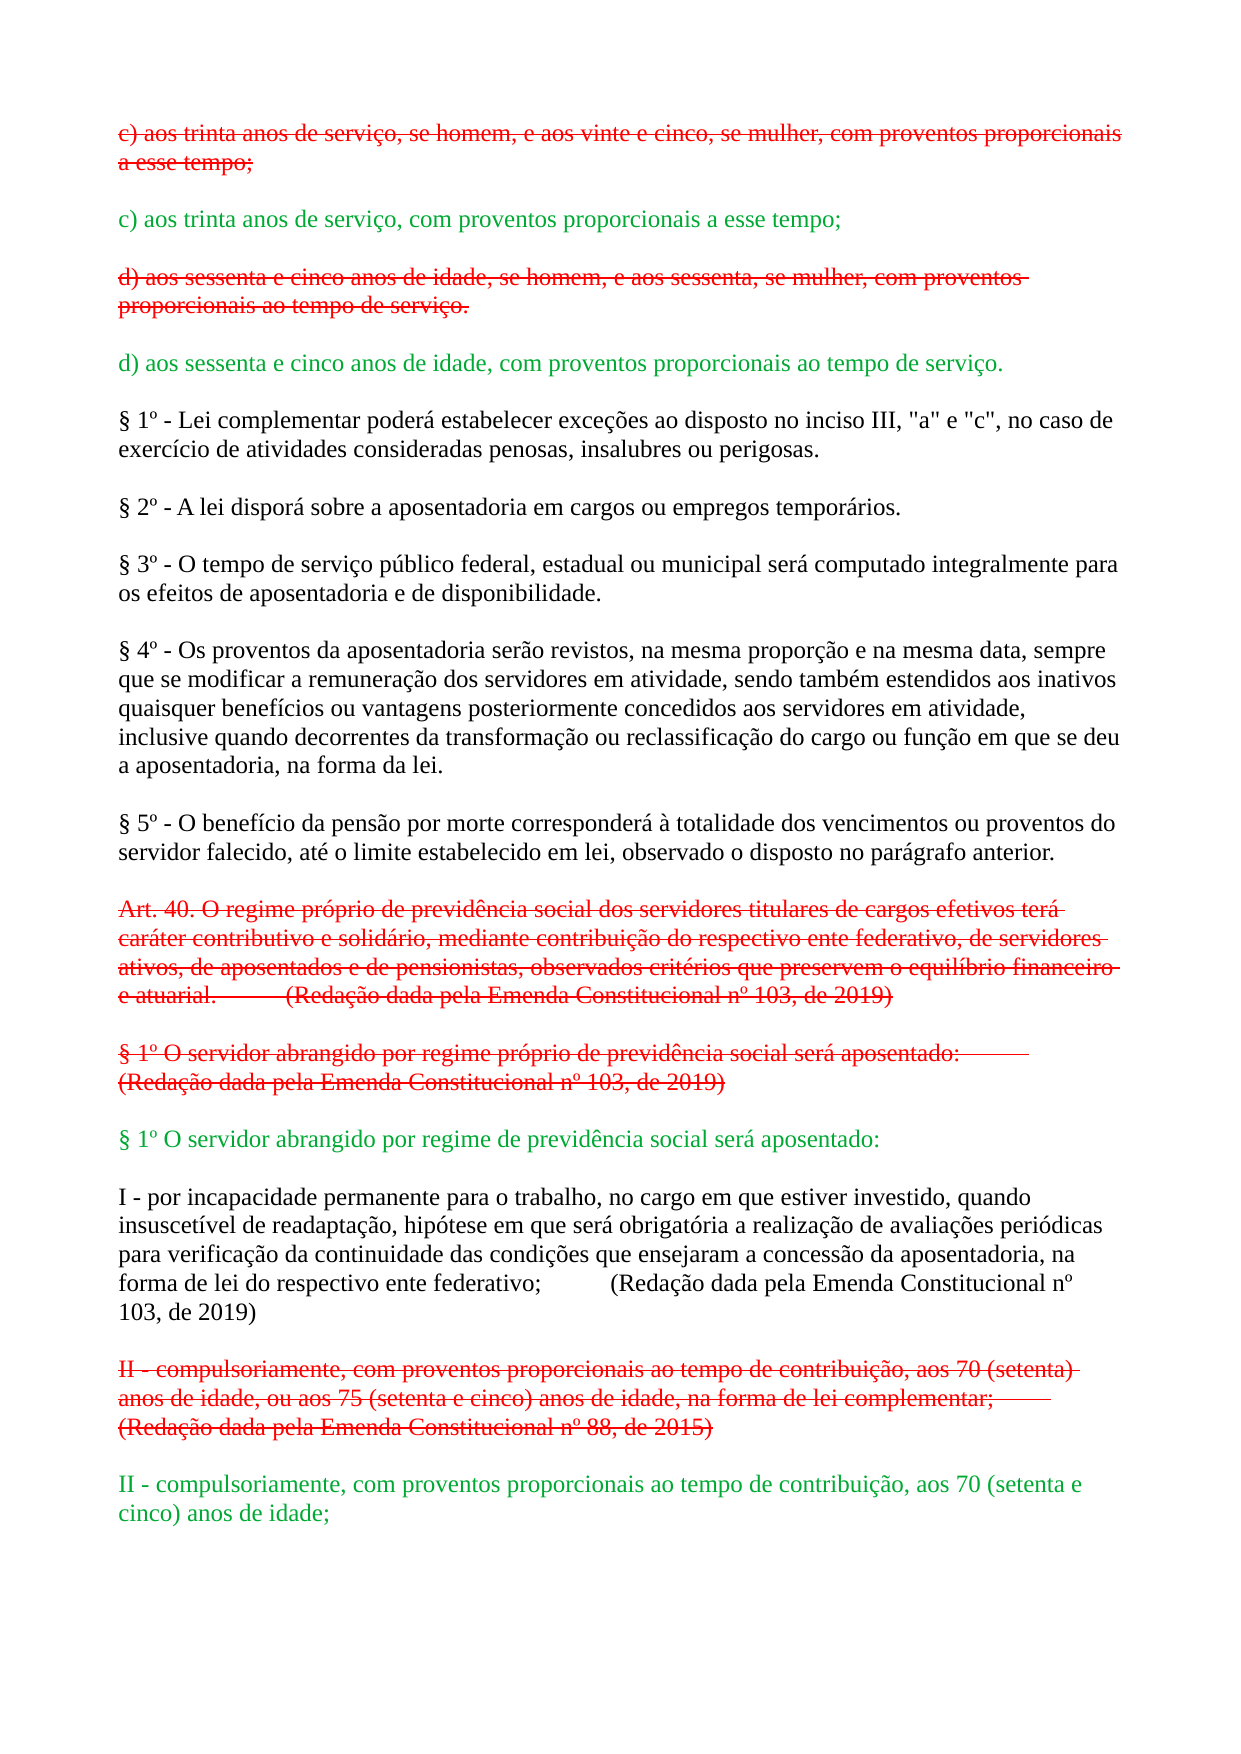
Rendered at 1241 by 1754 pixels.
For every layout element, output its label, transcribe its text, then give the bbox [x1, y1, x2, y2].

text I - por incapacidade permanente para o trabalho, no cargo em que estiver investido, quando insuscetível de readaptação, hipótese em que será obrigatória a realização de avaliações periódicas para verificação da continuidade das condições que ensejaram a concessão da aposentadoria, na forma de lei do respectivo ente federativo; (Redação dada pela Emenda Constitucional nº 103, de 2019) [118, 1182, 1122, 1326]
text § 1º O servidor abrangido por regime de previdência social será aposentado: [118, 1124, 1122, 1153]
text c) aos trinta anos de serviço, com proventos proporcionais a esse tempo; [118, 204, 1122, 233]
text § 5º - O benefício da pensão por morte corresponderá à totalidade dos vencimentos ou proventos do servidor falecido, até o limite estabelecido em lei, observado o disposto no parágrafo anterior. [118, 808, 1122, 866]
text § 3º - O tempo de serviço público federal, estadual ou municipal será computado integralmente para os efeitos de aposentadoria e de disponibilidade. [118, 549, 1122, 607]
text § 2º - A lei disporá sobre a aposentadoria em cargos ou empregos temporários. [118, 492, 1122, 521]
text d) aos sessenta e cinco anos de idade, se homem, e aos sessenta, se mulher, com proventos proporcionais ao tempo de serviço. [118, 262, 1122, 319]
text c) aos trinta anos de serviço, se homem, e aos vinte e cinco, se mulher, com proventos proporcionais a esse tempo; [118, 135, 1122, 176]
text II - compulsoriamente, com proventos proporcionais ao tempo de contribuição, aos 70 (setenta e cinco) anos de idade; [118, 1469, 1122, 1527]
text § 1º - Lei complementar poderá estabelecer exceções ao disposto no inciso III, "a" e "c", no caso de exercício de atividades consideradas penosas, insalubres ou perigosas. [118, 406, 1122, 463]
text II - compulsoriamente, com proventos proporcionais ao tempo de contribuição, aos 70 (setenta) anos de idade, ou aos 75 (setenta e cinco) anos de idade, na forma de lei complementar; (Redação dada pela Emenda Constitucional nº 88, de 2015) [118, 1354, 1122, 1441]
text d) aos sessenta e cinco anos de idade, com proventos proporcionais ao tempo de serviço. [118, 348, 1122, 377]
text § 4º - Os proventos da aposentadoria serão revistos, na mesma proporção e na mesma data, sempre que se modificar a remuneração dos servidores em atividade, sendo também estendidos aos inativos quaisquer benefícios ou vantagens posteriormente concedidos aos servidores em atividade, inclusive quando decorrentes da transformação ou reclassificação do cargo ou função em que se deu a aposentadoria, na forma da lei. [118, 636, 1122, 779]
text § 1º O servidor abrangido por regime próprio de previdência social será aposentado: (Redação dada pela Emenda Constitucional nº 103, de 2019) [118, 1038, 1122, 1096]
text Art. 40. O regime próprio de previdência social dos servidores titulares de cargos efetivos terá caráter contributivo e solidário, mediante contribuição do respectivo ente federativo, de servidores ativos, de aposentados e de pensionistas, observados critérios que preservem o equilíbrio financeiro e atuarial. (Redação dada pela Emenda Constitucional nº 103, de 2019) [118, 894, 1122, 1009]
text c) aos trinta anos de serviço, se homem, e aos vinte e cinco, se mulher, com proventos proporcionais a esse tempo; [118, 118, 1122, 134]
